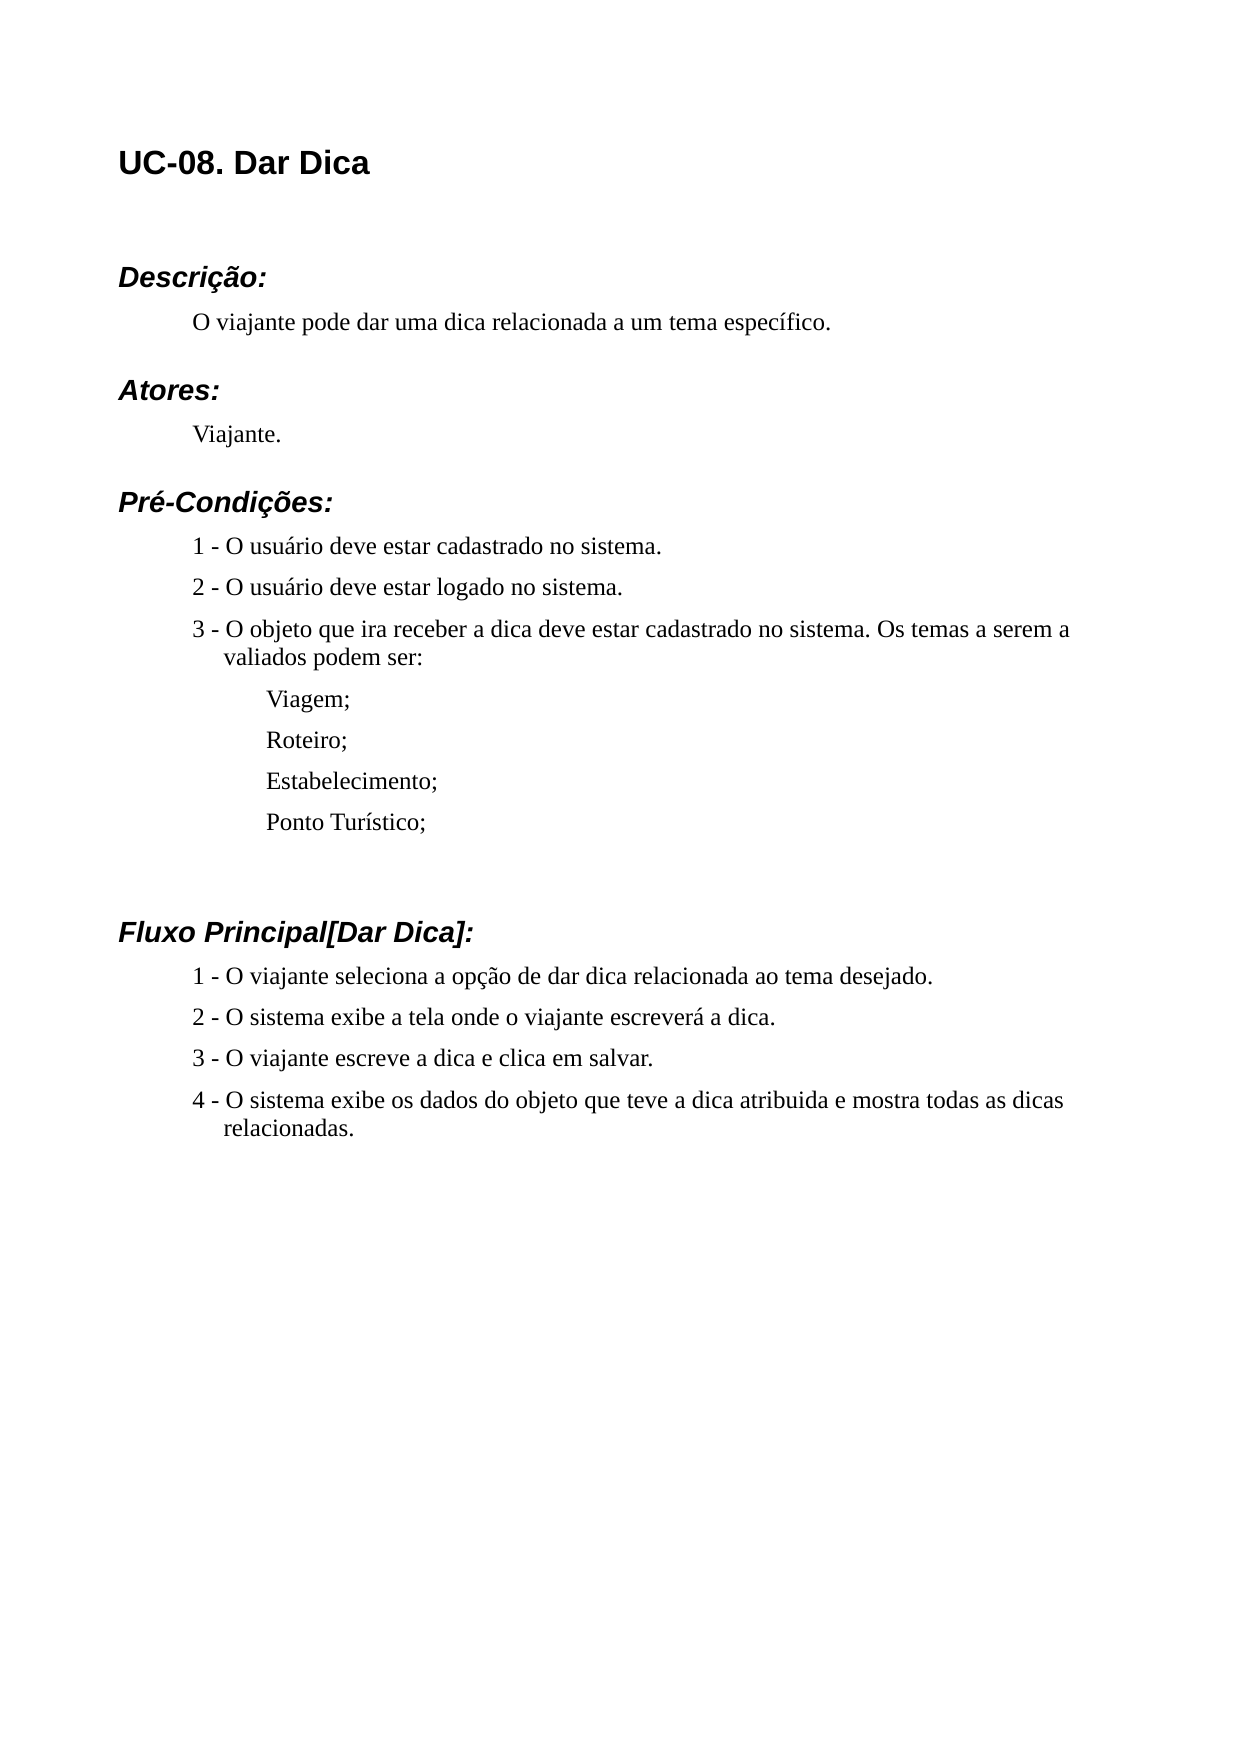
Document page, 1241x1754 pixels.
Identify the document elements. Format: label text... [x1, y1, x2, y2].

text O viajante pode dar uma dica relacionada a um tema específico. [118, 307, 1122, 335]
text Ponto Turístico; [118, 807, 1122, 836]
text 3 - O objeto que ira receber a dica deve estar cadastrado no sistema. Os temas a serem a valiados podem ser: [118, 614, 1122, 671]
text 2 - O usuário deve estar logado no sistema. [118, 572, 1122, 601]
subtitle Fluxo Principal[Dar Dica]: [118, 915, 1122, 948]
text 1 - O usuário deve estar cadastrado no sistema. [118, 531, 1122, 560]
text 2 - O sistema exibe a tela onde o viajante escreverá a dica. [118, 1002, 1122, 1031]
text Roteiro; [118, 725, 1122, 754]
text Estabelecimento; [118, 766, 1122, 795]
text 1 - O viajante seleciona a opção de dar dica relacionada ao tema desejado. [118, 961, 1122, 990]
text Viajante. [118, 419, 1122, 448]
subtitle Pré-Condições: [118, 485, 1122, 519]
subtitle Descrição: [118, 261, 1122, 294]
text 4 - O sistema exibe os dados do objeto que teve a dica atribuida e mostra todas as dicas relacionadas. [118, 1085, 1122, 1142]
subtitle Atores: [118, 373, 1122, 406]
text 3 - O viajante escreve a dica e clica em salvar. [118, 1043, 1122, 1072]
text Viagem; [118, 684, 1122, 712]
subtitle UC-08. Dar Dica [118, 143, 1122, 182]
